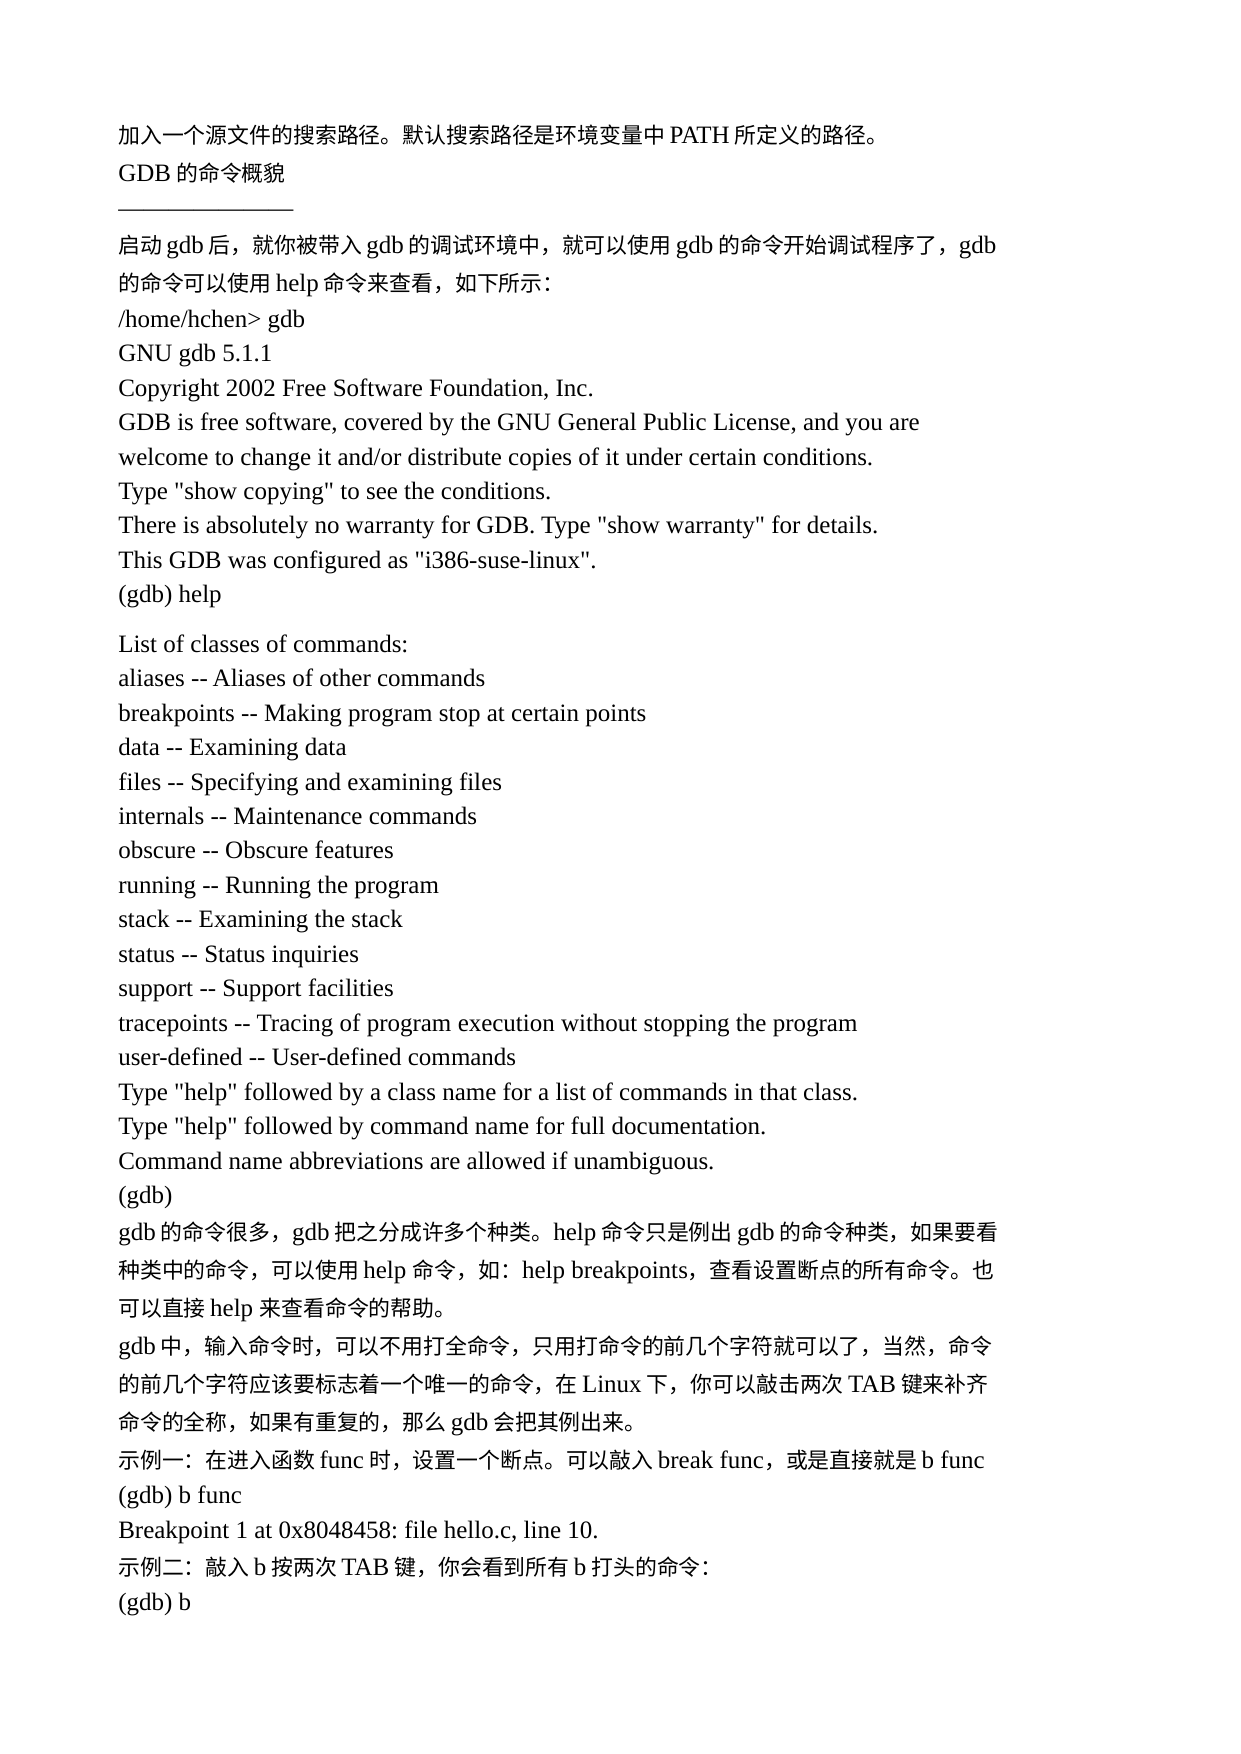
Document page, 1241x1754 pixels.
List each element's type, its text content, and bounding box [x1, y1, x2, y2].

text List of classes of commands: aliases -- Aliases of other commands breakpoints -- Making program stop at certain points data -- Examining data files -- Specifying and examining files internals -- Maintenance commands obscure -- Obscure features running -- Running the program stack -- Examining the stack status -- Status inquiries support -- Support facilities tracepoints -- Tracing of program execution without stopping the program user-defined -- User-defined commands Type "help" followed by a class name for a list of commands in that class. Type "help" followed by command name for full documentation. Command name abbreviations are allowed if unambiguous. (gdb) gdb的命令很多，gdb把之分成许多个种类。help命令只是例出gdb的命令种类，如果要看 种类中的命令，可以使用help 命令，如：help breakpoints，查看设置断点的所有命令。也 可以直接help 来查看命令的帮助。 gdb中，输入命令时，可以不用打全命令，只用打命令的前几个字符就可以了，当然，命令 的前几个字符应该要标志着一个唯一的命令，在Linux下，你可以敲击两次TAB键来补齐 命令的全称，如果有重复的，那么gdb会把其例出来。 示例一：在进入函数func时，设置一个断点。可以敲入break func，或是直接就是b func (gdb) b func Breakpoint 1 at 0x8048458: file hello.c, line 10. 示例二：敲入b按两次TAB键，你会看到所有b打头的命令： (gdb) b [118, 629, 1122, 1616]
text 加入一个源文件的搜索路径。默认搜索路径是环境变量中PATH所定义的路径。 GDB的命令概貌 ——————— 启动gdb后，就你被带入gdb的调试环境中，就可以使用gdb的命令开始调试程序了，gdb 的命令可以使用help命令来查看，如下所示： /home/hchen> gdb GNU gdb 5.1.1 Copyright 2002 Free Software Foundation, Inc. GDB is free software, covered by the GNU General Public License, and you are welcome to change it and/or distribute copies of it under certain conditions. Type "show copying" to see the conditions. There is absolutely no warranty for GDB. Type "show warranty" for details. This GDB was configured as "i386-suse-linux". (gdb) help [118, 118, 1122, 608]
